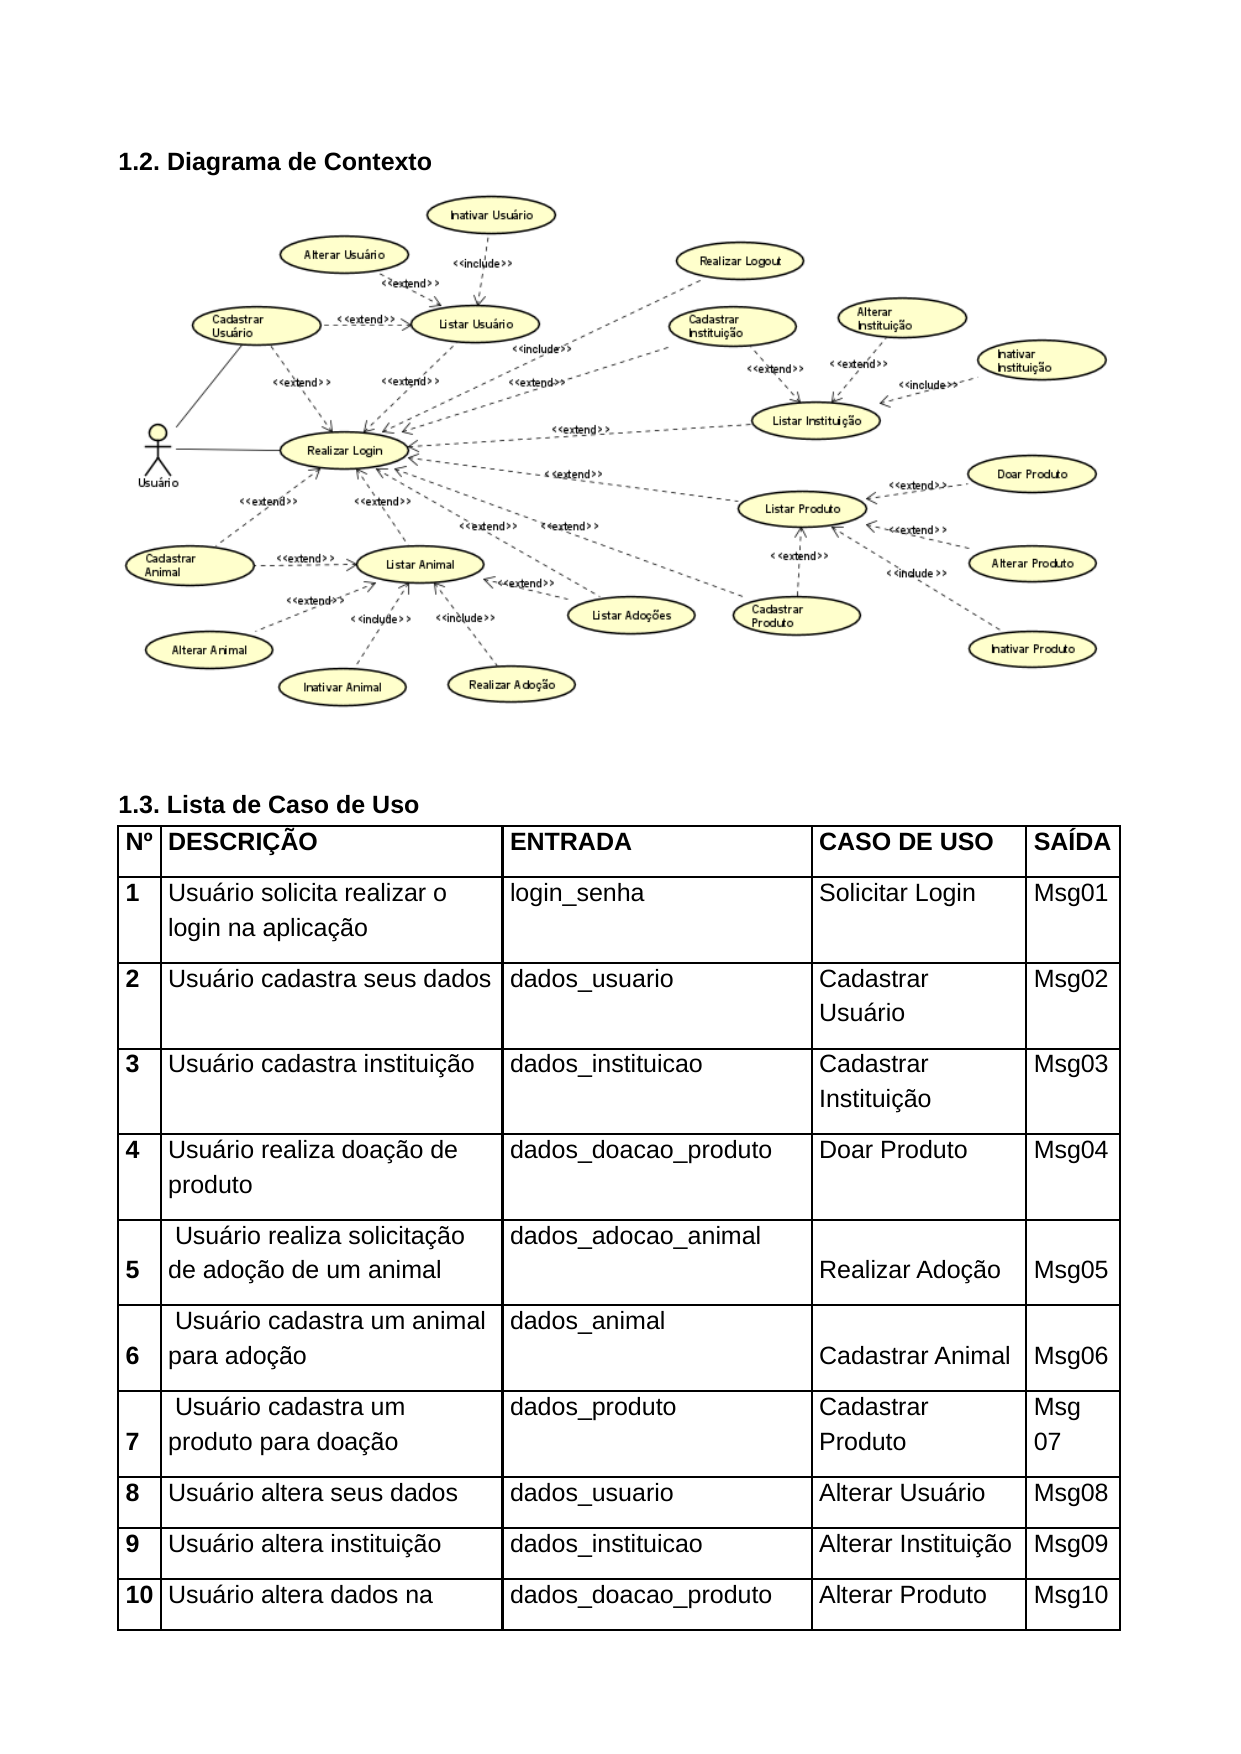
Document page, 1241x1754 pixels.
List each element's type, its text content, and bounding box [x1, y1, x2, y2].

table_cell Cadastrar Animal [813, 1306, 1025, 1390]
table_cell 3 [119, 1050, 160, 1133]
table_cell Msg10 [1027, 1580, 1119, 1629]
table_cell Msg02 [1027, 964, 1119, 1047]
table_header CASO DE USO [813, 827, 1025, 876]
table_cell Msg06 [1027, 1306, 1119, 1390]
text 1.2. Diagrama de Contexto [118, 147, 1122, 176]
table_cell Cadastrar Instituição [813, 1050, 1025, 1133]
table_cell Usuário altera seus dados [162, 1478, 501, 1527]
table_cell dados_produto [504, 1392, 811, 1476]
table_cell dados_usuario [504, 1478, 811, 1527]
table_cell 5 [119, 1221, 160, 1304]
table_cell 8 [119, 1478, 160, 1527]
table_header DESCRIÇÃO [162, 827, 501, 876]
table_cell Solicitar Login [813, 878, 1025, 962]
table_cell login_senha [504, 878, 811, 962]
table_cell 4 [119, 1135, 160, 1219]
table_cell Usuário cadastra um animal para adoção [162, 1306, 501, 1390]
table_cell Msg04 [1027, 1135, 1119, 1219]
table_cell dados_usuario [504, 964, 811, 1047]
table_cell dados_adocao_animal [504, 1221, 811, 1304]
table_header ENTRADA [504, 827, 811, 876]
table_cell Usuário cadastra seus dados [162, 964, 501, 1047]
table_cell Usuário cadastra instituição [162, 1050, 501, 1133]
table_cell 6 [119, 1306, 160, 1390]
table_cell Usuário realiza solicitação de adoção de um animal [162, 1221, 501, 1304]
table_cell Msg03 [1027, 1050, 1119, 1133]
table_cell Realizar Adoção [813, 1221, 1025, 1304]
table_cell dados_doacao_produto [504, 1580, 811, 1629]
table_cell dados_instituicao [504, 1050, 811, 1133]
table_cell 9 [119, 1529, 160, 1578]
text 1.3. Lista de Caso de Uso [118, 791, 1122, 819]
table_cell 1 [119, 878, 160, 962]
table_cell Usuário altera instituição [162, 1529, 501, 1578]
table_cell dados_animal [504, 1306, 811, 1390]
table_cell Doar Produto [813, 1135, 1025, 1219]
table_cell 2 [119, 964, 160, 1047]
table_cell Usuário realiza doação de produto [162, 1135, 501, 1219]
table_cell 7 [119, 1392, 160, 1476]
table_header Nº [119, 827, 160, 876]
table_cell Cadastrar Produto [813, 1392, 1025, 1476]
table_cell Alterar Produto [813, 1580, 1025, 1629]
table_cell Msg09 [1027, 1529, 1119, 1578]
table_cell Usuário cadastra um produto para doação [162, 1392, 501, 1476]
table_cell Usuário solicita realizar o login na aplicação [162, 878, 501, 962]
table_cell Alterar Instituição [813, 1529, 1025, 1578]
table_cell Msg05 [1027, 1221, 1119, 1304]
table_cell Alterar Usuário [813, 1478, 1025, 1527]
table_cell Msg 07 [1027, 1392, 1119, 1476]
table_cell dados_doacao_produto [504, 1135, 811, 1219]
table_cell dados_instituicao [504, 1529, 811, 1578]
table_cell Msg01 [1027, 878, 1119, 962]
table_cell Usuário altera dados na [162, 1580, 501, 1629]
table_cell Msg08 [1027, 1478, 1119, 1527]
table_cell 10 [119, 1580, 160, 1629]
table_cell Cadastrar Usuário [813, 964, 1025, 1047]
table_header SAÍDA [1027, 827, 1119, 876]
